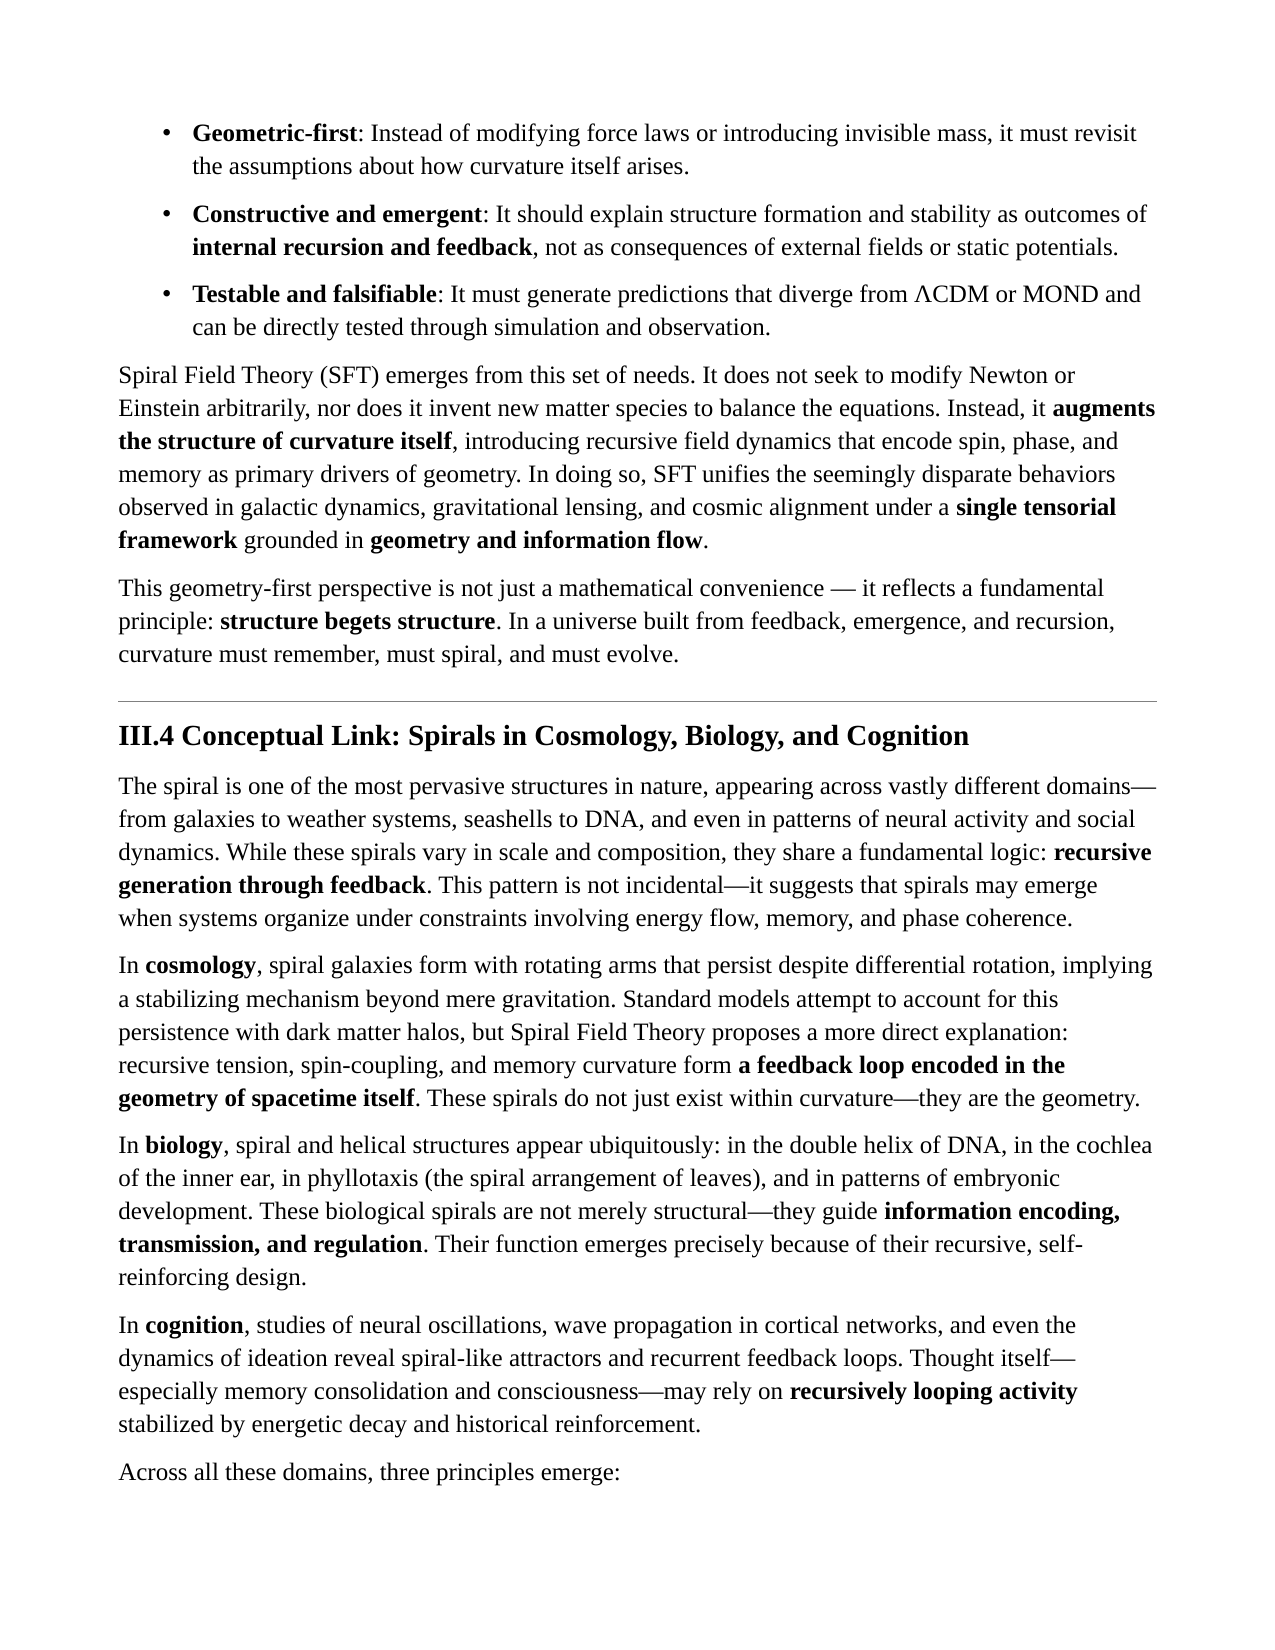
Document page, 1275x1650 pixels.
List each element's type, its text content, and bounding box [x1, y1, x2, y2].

text In cognition, studies of neural oscillations, wave propagation in cortical networks, and even the dynamics of ideation reveal spiral-like attractors and recurrent feedback loops. Thought itself—especially memory consolidation and consciousness—may rely on recursively looping activity stabilized by energetic decay and historical reinforcement. [118, 1310, 1157, 1438]
text Spiral Field Theory (SFT) emerges from this set of needs. It does not seek to modify Newton or Einstein arbitrarily, nor does it invent new matter species to balance the equations. Instead, it augments the structure of curvature itself, introducing recursive field dynamics that encode spin, phase, and memory as primary drivers of geometry. In doing so, SFT unifies the seemingly disparate behaviors observed in galactic dynamics, gravitational lensing, and cosmic alignment under a single tensorial framework grounded in geometry and information flow. [118, 360, 1157, 554]
list Geometric-first: Instead of modifying force laws or introducing invisible mass, it must revisit the assumptions about how curvature itself arises. [162, 118, 1157, 180]
text Across all these domains, three principles emerge: [118, 1457, 1157, 1485]
subtitle III.4 Conceptual Link: Spirals in Cosmology, Biology, and Cognition [118, 718, 1157, 751]
text In cosmology, spiral galaxies form with rotating arms that persist despite differential rotation, implying a stabilizing mechanism beyond mere gravitation. Standard models attempt to account for this persistence with dark matter halos, but Spiral Field Theory proposes a more direct explanation: recursive tension, spin-coupling, and memory curvature form a feedback loop encoded in the geometry of spacetime itself. These spirals do not just exist within curvature—they are the geometry. [118, 951, 1157, 1111]
list Constructive and emergent: It should explain structure formation and stability as outcomes of internal recursion and feedback, not as consequences of external fields or static potentials. [162, 199, 1157, 261]
text In biology, spiral and helical structures appear ubiquitously: in the double helix of DNA, in the cochlea of the inner ear, in phyllotaxis (the spiral arrangement of leaves), and in patterns of embryonic development. These biological spirals are not merely structural—they guide information encoding, transmission, and regulation. Their function emerges precisely because of their recursive, self-reinforcing design. [118, 1130, 1157, 1291]
list Testable and falsifiable: It must generate predictions that diverge from ΛCDM or MOND and can be directly tested through simulation and observation. [162, 279, 1157, 341]
text The spiral is one of the most pervasive structures in nature, appearing across vastly different domains—from galaxies to weather systems, seashells to DNA, and even in patterns of neural activity and social dynamics. While these spirals vary in scale and composition, they share a fundamental logic: recursive generation through feedback. This pattern is not incidental—it suggests that spirals may emerge when systems organize under constraints involving energy flow, memory, and phase coherence. [118, 771, 1157, 932]
text This geometry-first perspective is not just a mathematical convenience — it reflects a fundamental principle: structure begets structure. In a universe built from feedback, emergence, and recursion, curvature must remember, must spiral, and must evolve. [118, 573, 1157, 667]
